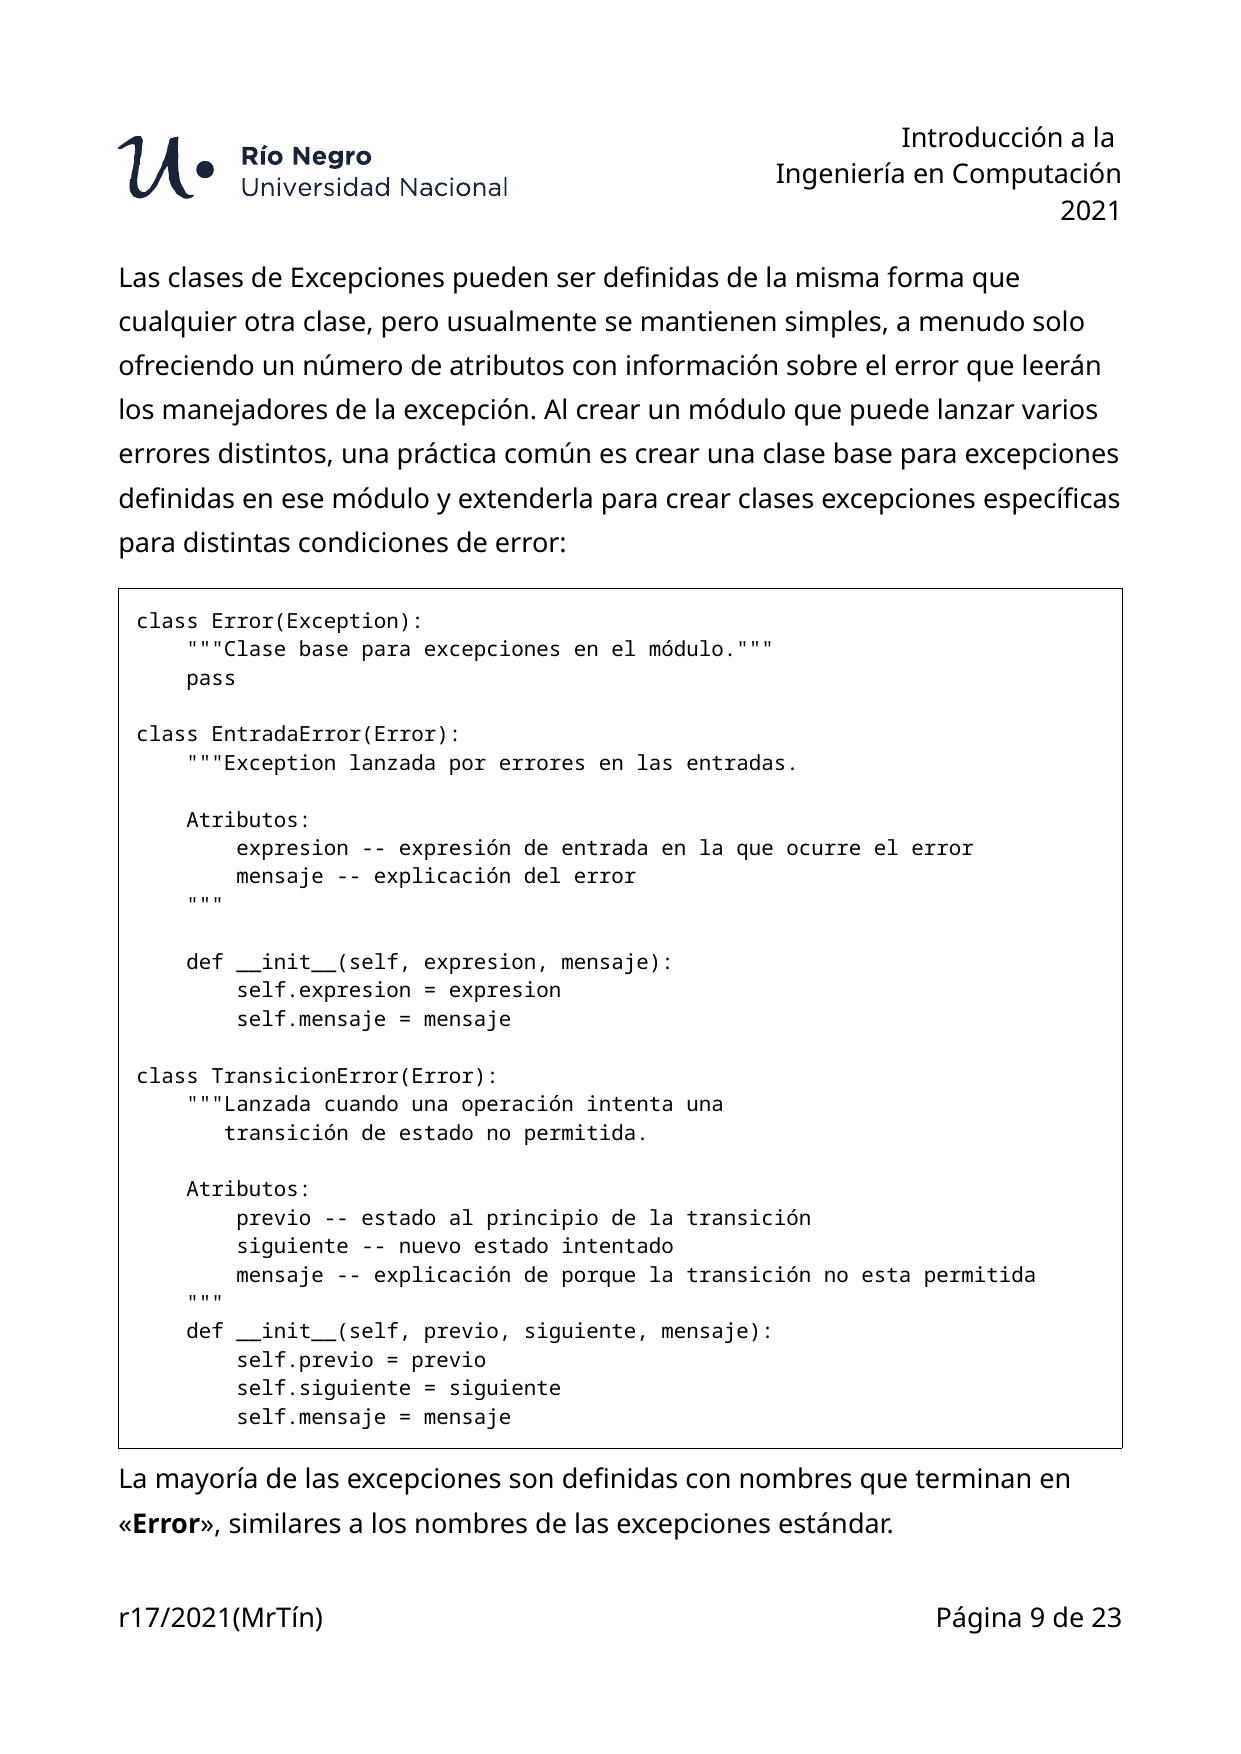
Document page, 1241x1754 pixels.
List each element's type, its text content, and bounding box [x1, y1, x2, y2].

text self.mensaje = mensaje [119, 986, 1122, 1032]
text class EntradaError(Error): [119, 702, 1122, 730]
text self.expresion = expresion [119, 958, 1122, 986]
text """Clase base para excepciones en el módulo.""" [119, 616, 1122, 645]
text pass [119, 645, 1122, 691]
text def __init__(self, expresion, mensaje): [119, 929, 1122, 958]
text """Lanzada cuando una operación intenta una [119, 1071, 1122, 1100]
text """Exception lanzada por errores en las entradas. [119, 730, 1122, 776]
text mensaje -- explicación de porque la transición no esta permitida [119, 1242, 1122, 1270]
text Atributos: [119, 1157, 1122, 1185]
text """ [119, 1270, 1122, 1299]
text mensaje -- explicación del error [119, 844, 1122, 872]
text expresion -- expresión de entrada en la que ocurre el error [119, 815, 1122, 844]
text self.previo = previo [119, 1327, 1122, 1356]
text def __init__(self, previo, siguiente, mensaje): [119, 1299, 1122, 1327]
text Las clases de Excepciones pueden ser definidas de la misma forma que cualquier otra clase, pero usualmente se mantienen simples, a menudo solo ofreciendo un número de atributos con información sobre el error que leerán los manejadores de la excepción. Al crear un módulo que puede lanzar varios errores distintos, una práctica común es crear una clase base para excepciones definidas en ese módulo y extenderla para crear clases excepciones específicas para distintas condiciones de error: [118, 258, 1122, 560]
text siguiente -- nuevo estado intentado [119, 1213, 1122, 1242]
text class TransicionError(Error): [119, 1043, 1122, 1071]
text transición de estado no permitida. [119, 1100, 1122, 1146]
text Atributos: [119, 787, 1122, 815]
text class Error(Exception): [119, 589, 1122, 616]
text """ [119, 872, 1122, 918]
text previo -- estado al principio de la transición [119, 1185, 1122, 1213]
text self.mensaje = mensaje [119, 1384, 1122, 1448]
text La mayoría de las excepciones son definidas con nombres que terminan en «Error», similares a los nombres de las excepciones estándar. [118, 1460, 1122, 1541]
text self.siguiente = siguiente [119, 1356, 1122, 1384]
